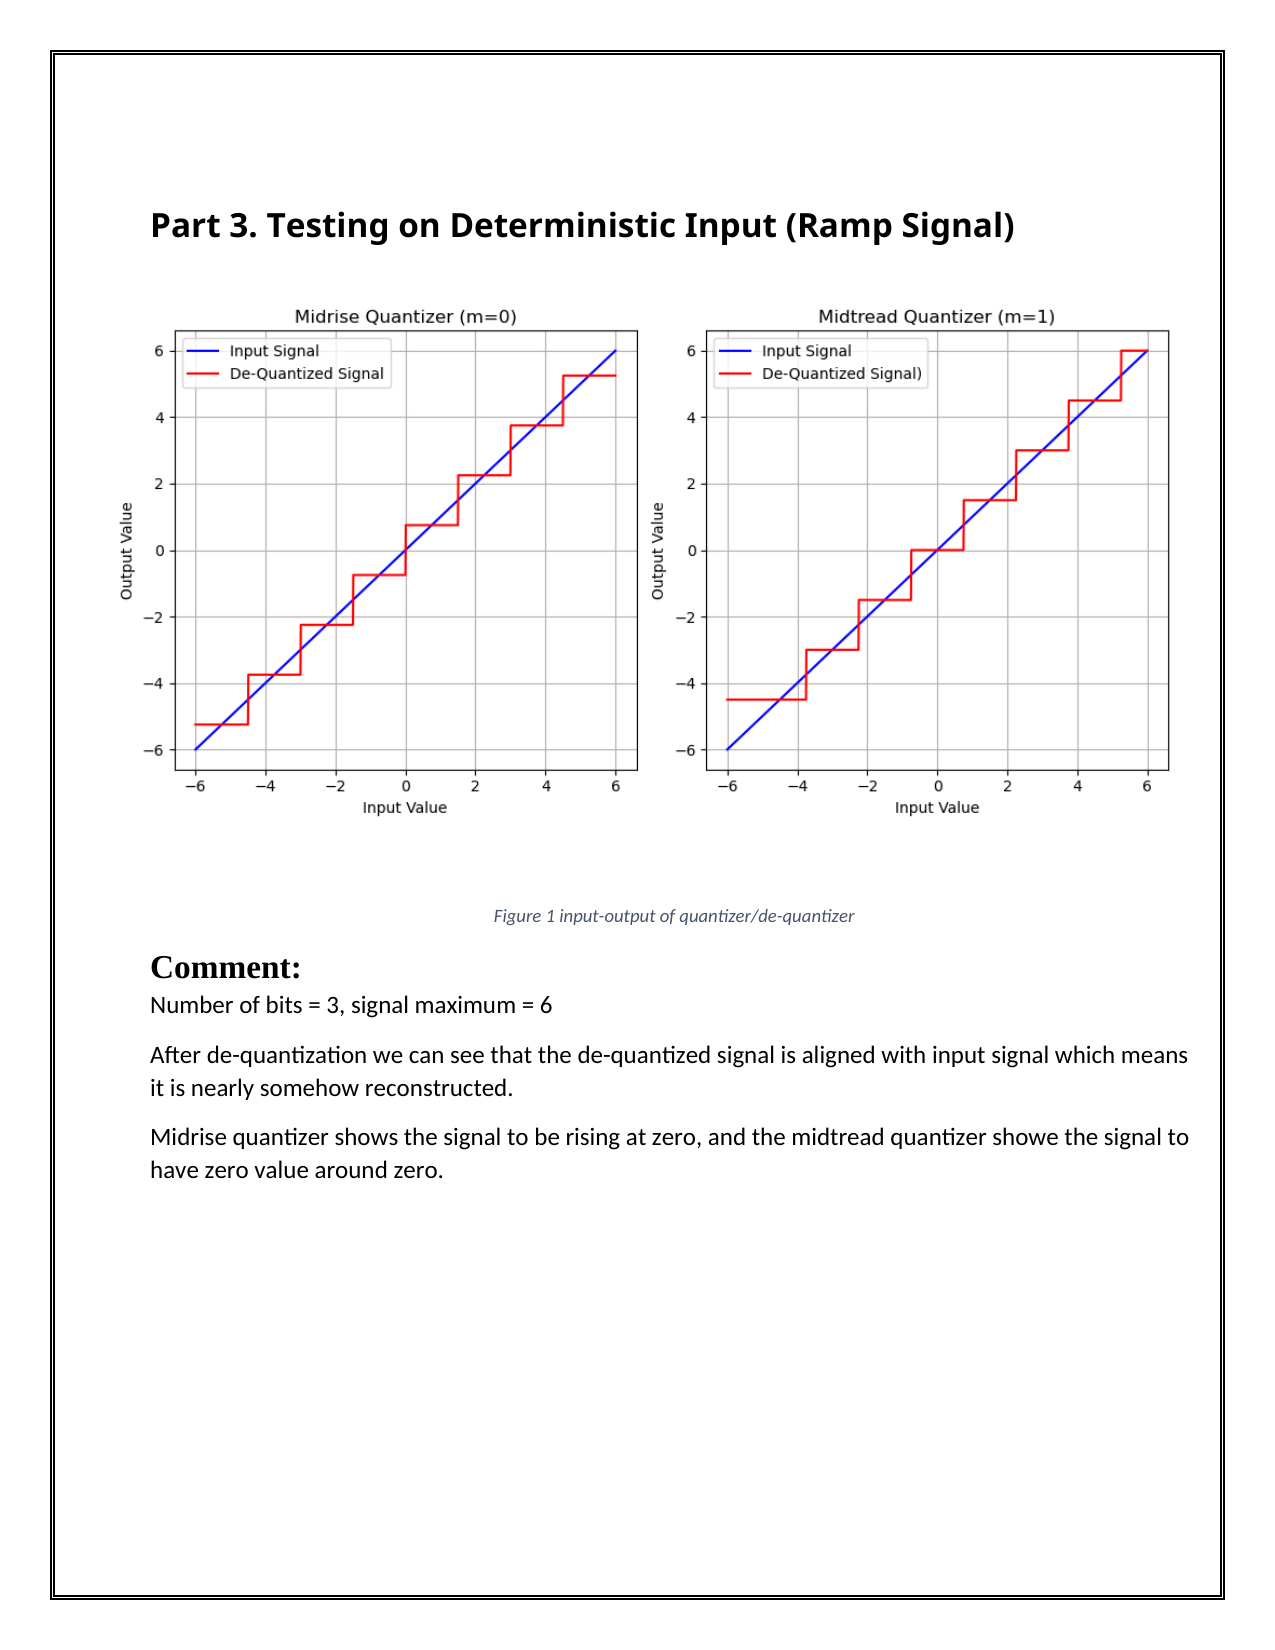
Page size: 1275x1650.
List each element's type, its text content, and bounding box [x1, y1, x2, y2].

text After de-quantization we can see that the de-quantized signal is aligned with input signal which means it is nearly somehow reconstructed. [150, 1039, 1200, 1102]
subtitle Part 3. Testing on Deterministic Input (Ramp Signal) [150, 202, 1200, 247]
text Number of bits = 3, signal maximum = 6 [150, 989, 1200, 1019]
subtitle Comment: [150, 947, 1200, 986]
text Midrise quantizer shows the signal to be rising at zero, and the midtread quantizer showe the signal to have zero value around zero. [150, 1121, 1200, 1185]
text Figure 1 input-output of quantizer/de-quantizer [150, 904, 1200, 927]
picture [111, 298, 1178, 827]
